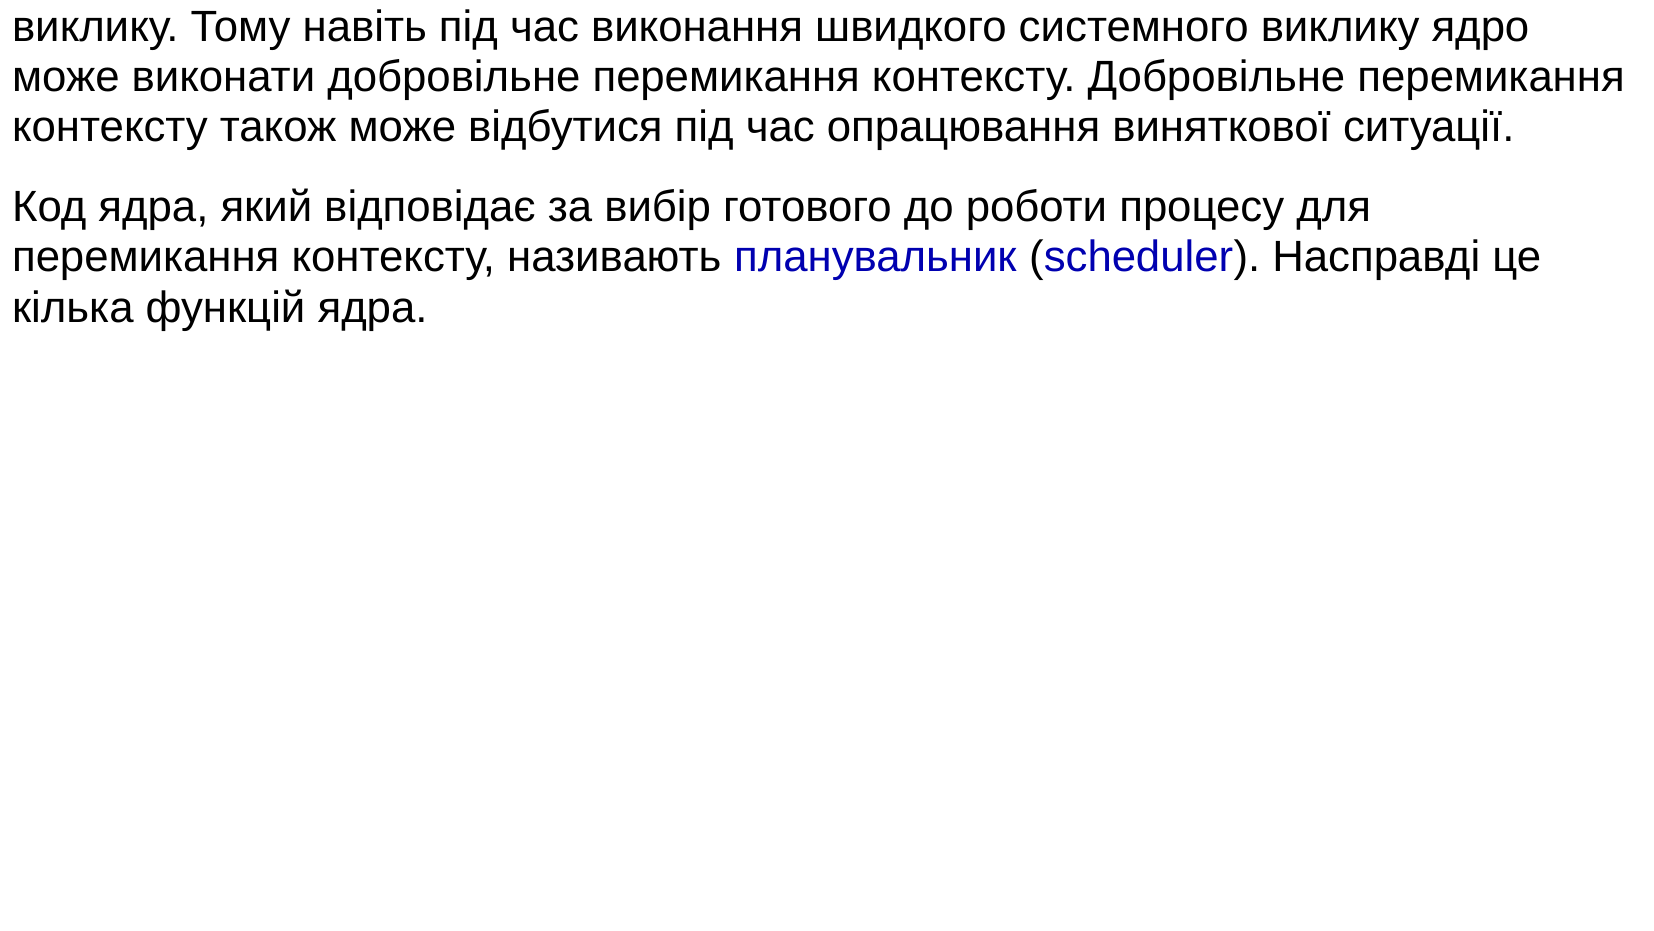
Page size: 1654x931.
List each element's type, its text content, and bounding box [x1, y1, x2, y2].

text Код ядра, який відповідає за вибір готового до роботи процесу для перемикання контексту, називають планувальник (scheduler). Насправді це кілька функцій ядра. [12, 180, 1642, 331]
text виклику. Тому навіть під час виконання швидкого системного виклику ядро може виконати добровільне перемикання контексту. Добровільне перемикання контексту також може відбутися під час опрацювання виняткової ситуації. [12, 0, 1642, 151]
